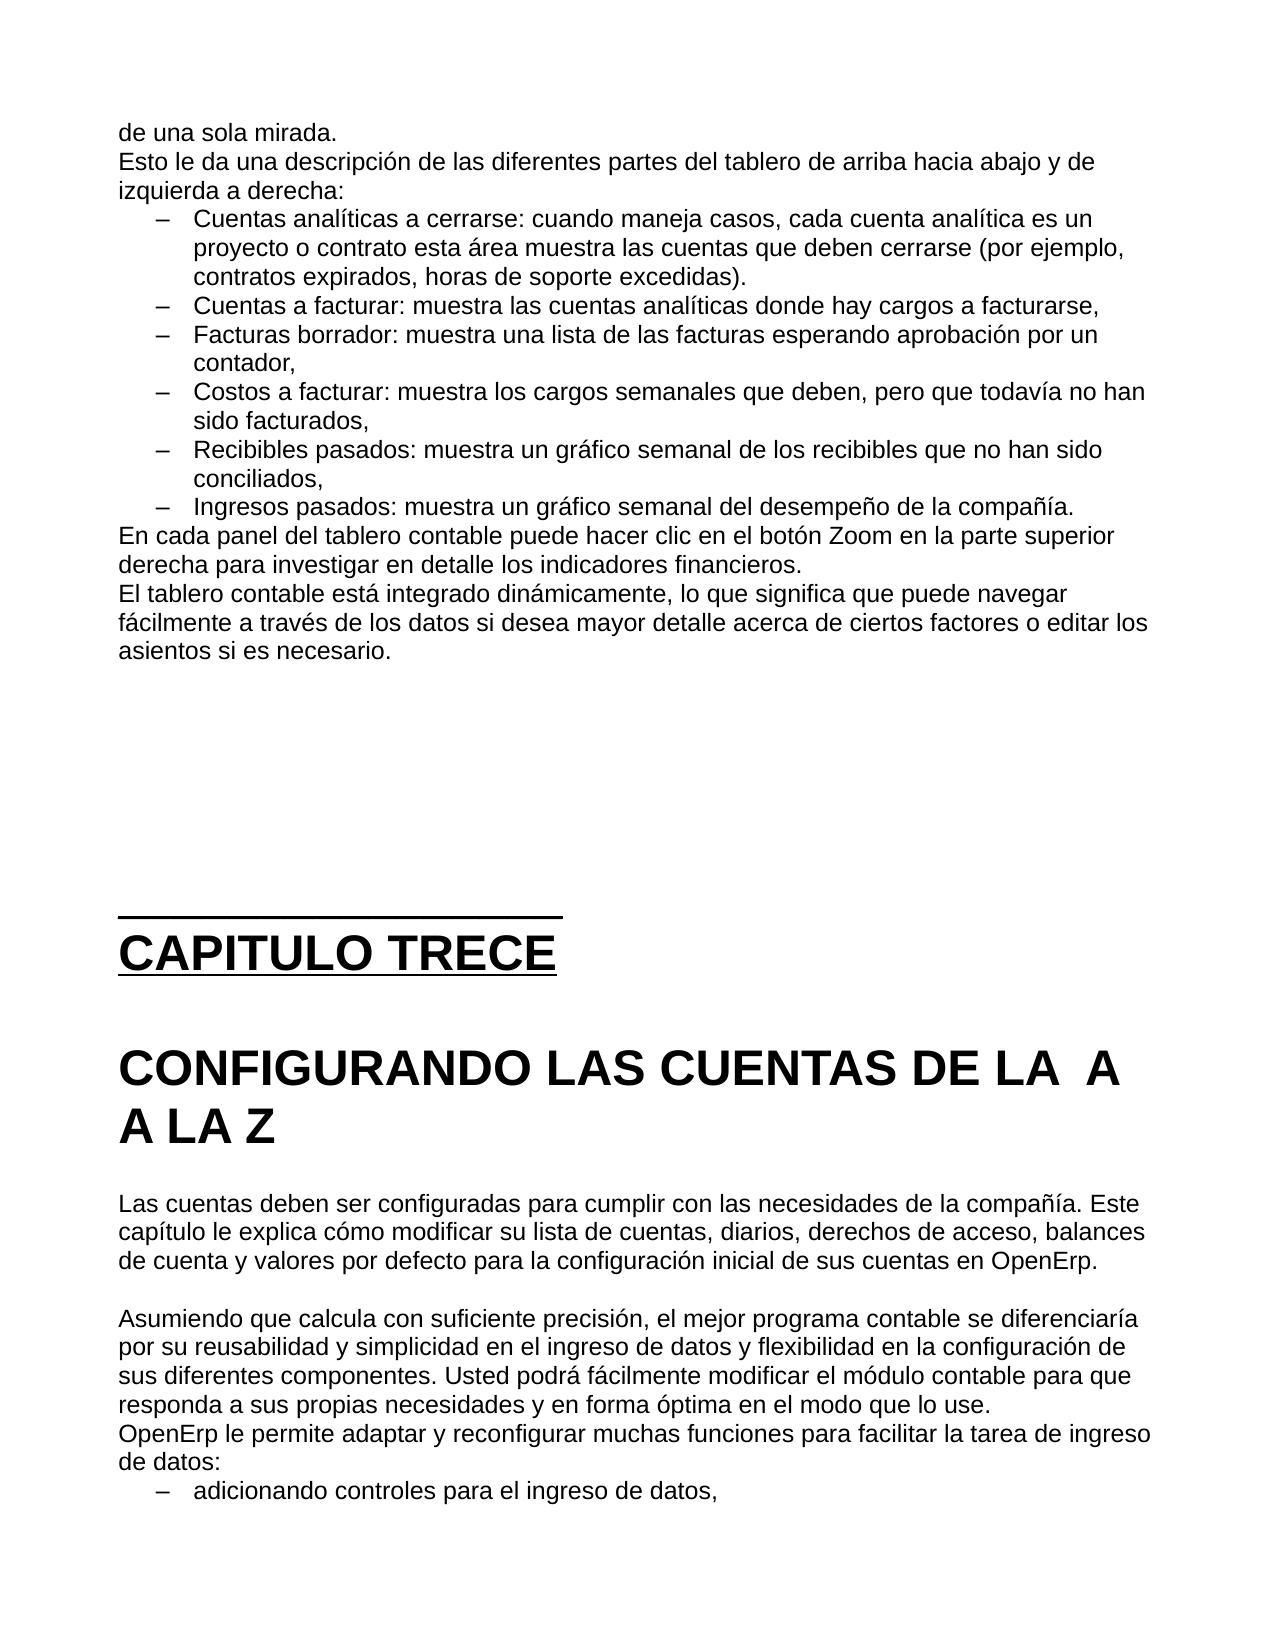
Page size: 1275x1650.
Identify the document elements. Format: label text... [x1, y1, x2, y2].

list Costos a facturar: muestra los cargos semanales que deben, pero que todavía no han sido facturados, [156, 377, 1157, 435]
list Facturas borrador: muestra una lista de las facturas esperando aprobación por un contador, [156, 319, 1157, 377]
list Recibibles pasados: muestra un gráfico semanal de los recibibles que no han sido conciliados, [156, 435, 1157, 492]
text CONFIGURANDO LAS CUENTAS DE LA A A LA Z [118, 1039, 1157, 1154]
text de una sola mirada. [118, 118, 1157, 147]
text Esto le da una descripción de las diferentes partes del tablero de arriba hacia abajo y de izquierda a derecha: [118, 147, 1157, 204]
text El tablero contable está integrado dinámicamente, lo que significa que puede navegar fácilmente a través de los datos si desea mayor detalle acerca de ciertos factores o editar los asientos si es necesario. [118, 579, 1157, 665]
list adicionando controles para el ingreso de datos, [156, 1476, 1157, 1505]
list Cuentas analíticas a cerrarse: cuando maneja casos, cada cuenta analítica es un proyecto o contrato esta área muestra las cuentas que deben cerrarse (por ejemplo, contratos expirados, horas de soporte excedidas). [156, 204, 1157, 291]
list Cuentas a facturar: muestra las cuentas analíticas donde hay cargos a facturarse, [156, 291, 1157, 319]
list Ingresos pasados: muestra un gráfico semanal del desempeño de la compañía. [156, 492, 1157, 521]
text ________________ [118, 866, 1157, 924]
text En cada panel del tablero contable puede hacer clic en el botón Zoom en la parte superior derecha para investigar en detalle los indicadores financieros. [118, 521, 1157, 579]
text OpenErp le permite adaptar y reconfigurar muchas funciones para facilitar la tarea de ingreso de datos: [118, 1418, 1157, 1476]
text CAPITULO TRECE [118, 924, 1157, 981]
text Las cuentas deben ser configuradas para cumplir con las necesidades de la compañía. Este capítulo le explica cómo modificar su lista de cuentas, diarios, derechos de acceso, balances de cuenta y valores por defecto para la configuración inicial de sus cuentas en OpenErp. [118, 1188, 1157, 1275]
text Asumiendo que calcula con suficiente precisión, el mejor programa contable se diferenciaría por su reusabilidad y simplicidad en el ingreso de datos y flexibilidad en la configuración de sus diferentes componentes. Usted podrá fácilmente modificar el módulo contable para que responda a sus propias necesidades y en forma óptima en el modo que lo use. [118, 1303, 1157, 1418]
